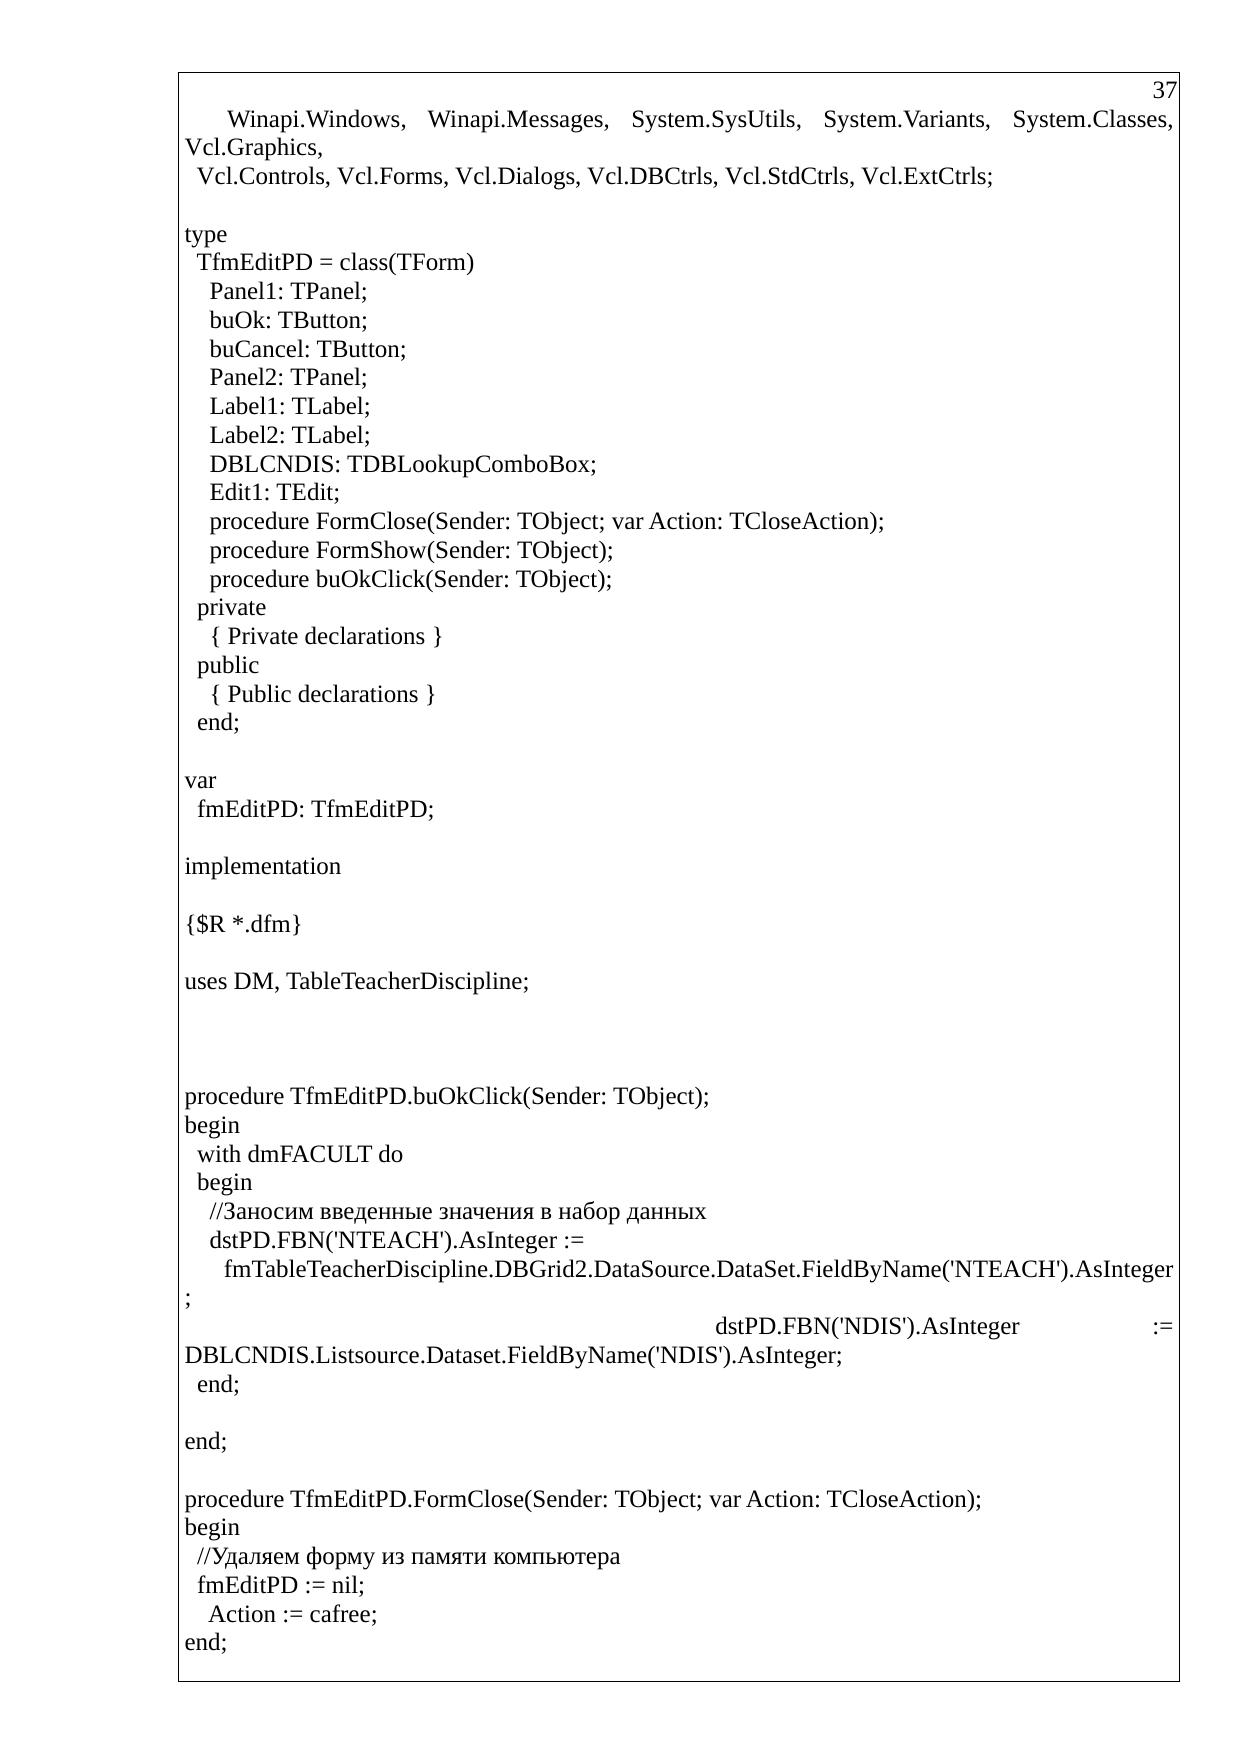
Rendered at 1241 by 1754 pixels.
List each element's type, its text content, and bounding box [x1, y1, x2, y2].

text end; [184, 707, 1174, 736]
text procedure FormClose(Sender: TObject; var Action: TCloseAction); [184, 506, 1174, 535]
text //Удаляем форму из памяти компьютера [184, 1541, 1174, 1570]
text end; [184, 1426, 1174, 1455]
text Action := cafree; [184, 1599, 1174, 1627]
text Label2: TLabel; [184, 420, 1174, 449]
text Label1: TLabel; [184, 391, 1174, 420]
text procedure buOkClick(Sender: TObject); [184, 564, 1174, 592]
text DBLCNDIS: TDBLookupComboBox; [184, 449, 1174, 477]
text with dmFACULT do [184, 1139, 1174, 1167]
text fmEditPD := nil; [184, 1570, 1174, 1599]
text public [184, 650, 1174, 679]
text Winapi.Windows, Winapi.Messages, System.SysUtils, System.Variants, System.Classes, Vcl.Graphics, [184, 104, 1174, 161]
text end; [184, 1627, 1174, 1656]
text procedure TfmEditPD.buOkClick(Sender: TObject); [184, 1081, 1174, 1110]
text {$R *.dfm} [184, 909, 1174, 937]
text var [184, 765, 1174, 794]
text procedure TfmEditPD.FormClose(Sender: TObject; var Action: TCloseAction); [184, 1484, 1174, 1512]
text dstPD.FBN('NDIS').AsInteger := DBLCNDIS.Listsource.Dataset.FieldByName('NDIS').AsInteger; [184, 1311, 1174, 1369]
text private [184, 592, 1174, 621]
text type [184, 219, 1174, 247]
text buCancel: TButton; [184, 334, 1174, 362]
text buOk: TButton; [184, 305, 1174, 334]
text begin [184, 1110, 1174, 1139]
text { Public declarations } [184, 679, 1174, 707]
text { Private declarations } [184, 621, 1174, 650]
text uses DM, TableTeacherDiscipline; [184, 966, 1174, 995]
text begin [184, 1512, 1174, 1541]
text Vcl.Controls, Vcl.Forms, Vcl.Dialogs, Vcl.DBCtrls, Vcl.StdCtrls, Vcl.ExtCtrls; [184, 161, 1174, 190]
text Edit1: TEdit; [184, 477, 1174, 506]
text Panel1: TPanel; [184, 276, 1174, 305]
text Panel2: TPanel; [184, 362, 1174, 391]
text //Заносим введенные значения в набор данных [184, 1196, 1174, 1225]
text fmTableTeacherDiscipline.DBGrid2.DataSource.DataSet.FieldByName('NTEACH').AsInteger; [184, 1254, 1174, 1311]
text procedure FormShow(Sender: TObject); [184, 535, 1174, 564]
text dstPD.FBN('NTEACH').AsInteger := [184, 1225, 1174, 1254]
text begin [184, 1167, 1174, 1196]
text implementation [184, 851, 1174, 880]
text end; [184, 1369, 1174, 1397]
text fmEditPD: TfmEditPD; [184, 794, 1174, 822]
text TfmEditPD = class(TForm) [184, 247, 1174, 276]
